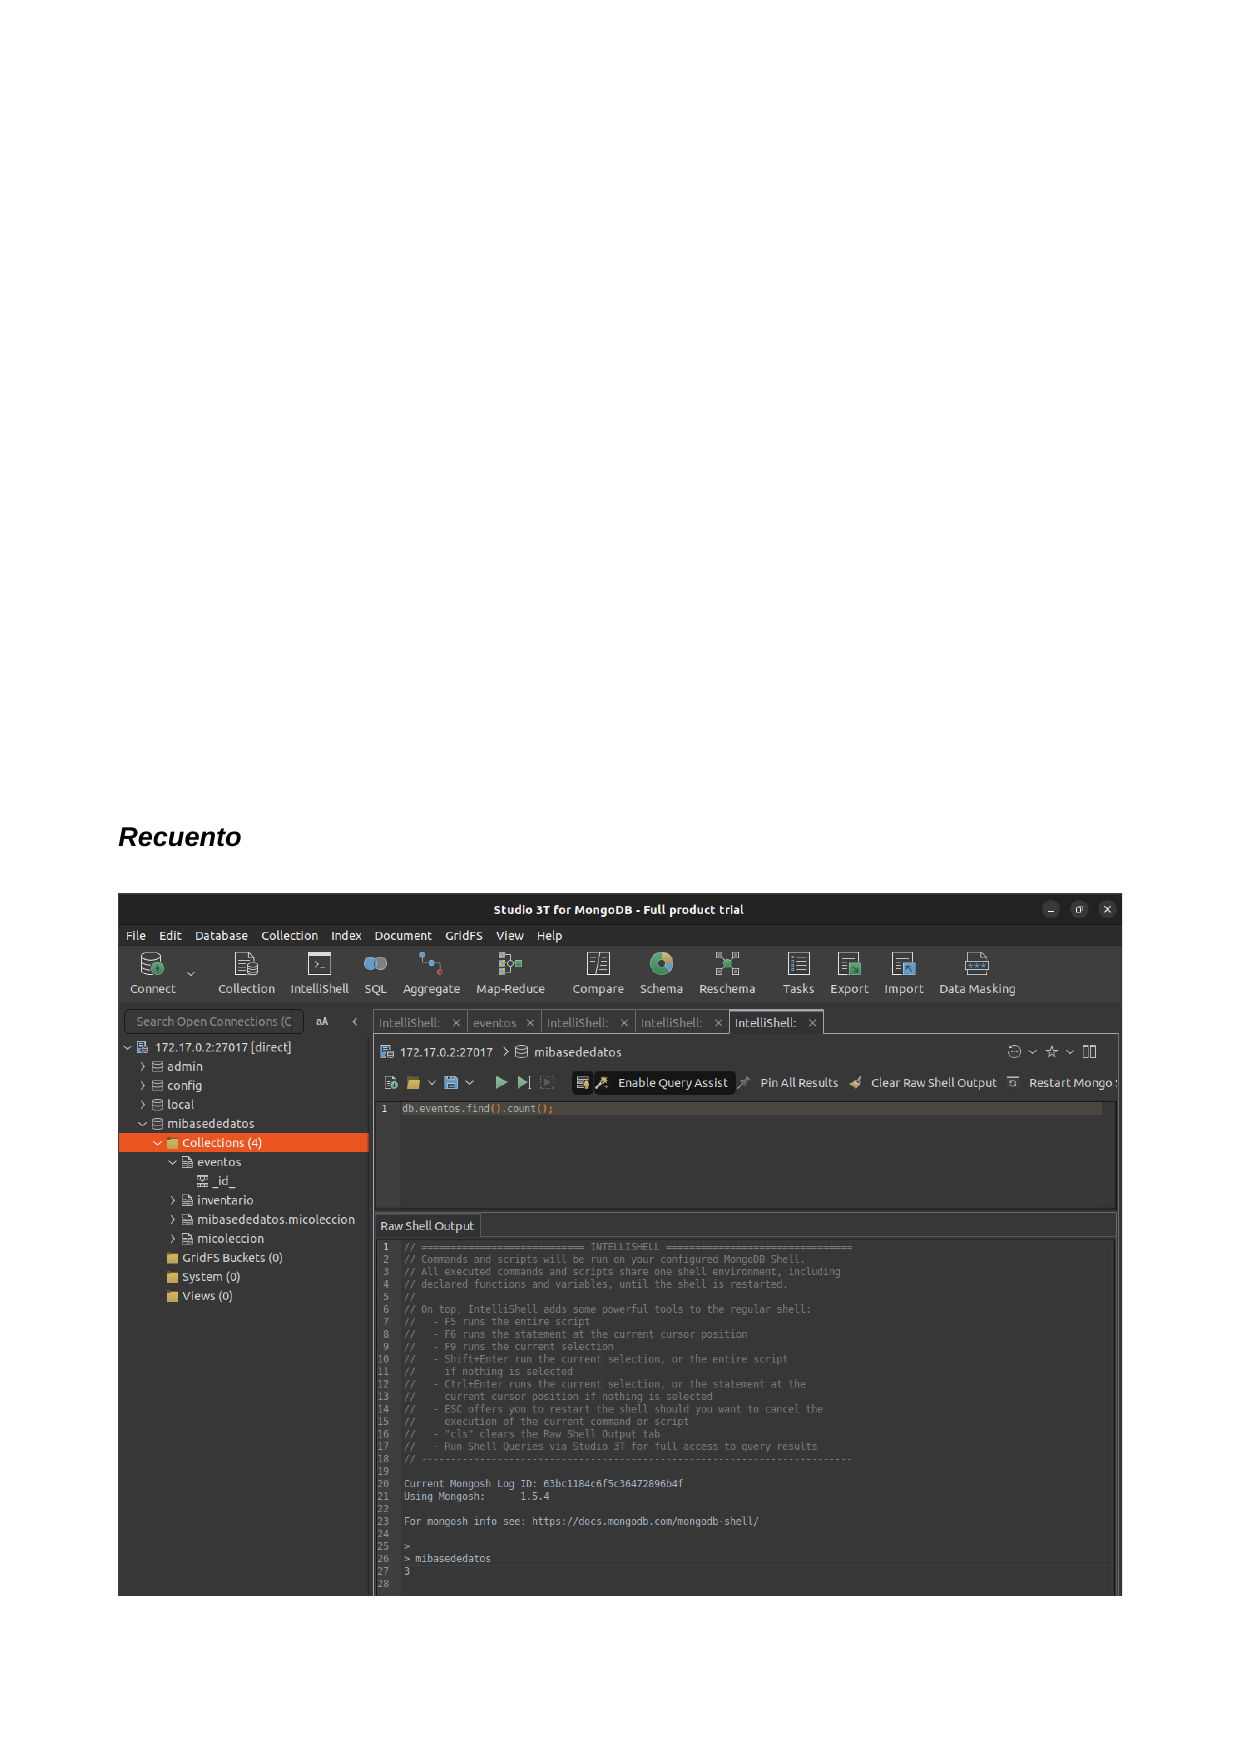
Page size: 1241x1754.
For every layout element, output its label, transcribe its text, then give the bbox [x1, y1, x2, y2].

subtitle Recuento [118, 821, 1122, 852]
picture [118, 893, 1123, 1596]
